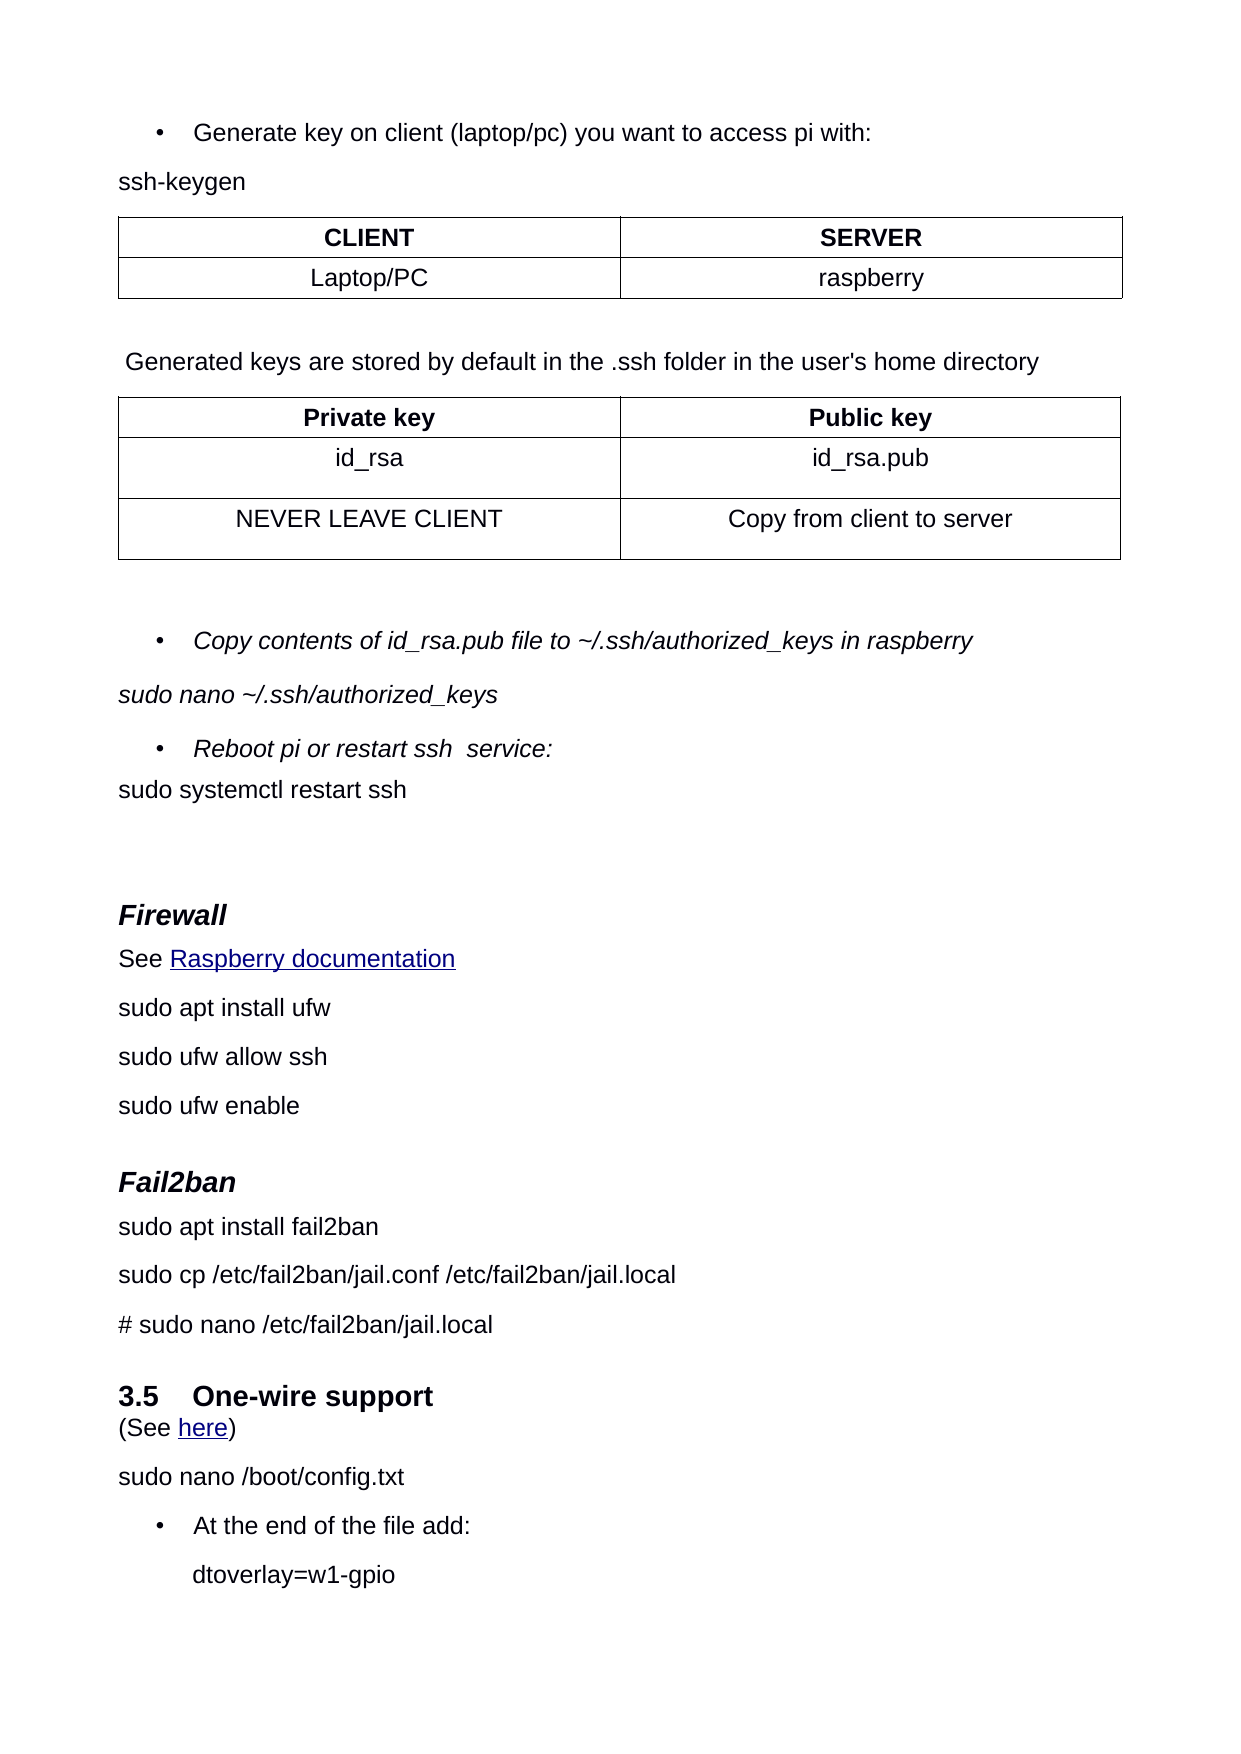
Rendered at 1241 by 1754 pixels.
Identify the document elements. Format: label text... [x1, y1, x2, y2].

table_header CLIENT [119, 218, 620, 257]
text See Raspberry documentation [118, 944, 1122, 973]
table_cell id_rsa.pub [621, 438, 1120, 498]
text (See here) [118, 1413, 1122, 1442]
list Copy contents of id_rsa.pub file to ~/.ssh/authorized_keys in raspberry [156, 626, 1122, 655]
table_cell NEVER LEAVE CLIENT [119, 499, 620, 559]
table_cell Laptop/PC [119, 258, 620, 298]
text # sudo nano /etc/fail2ban/jail.local [118, 1309, 1122, 1338]
text Generated keys are stored by default in the .ssh folder in the user's home directory [118, 347, 1122, 376]
table_cell raspberry [621, 258, 1122, 298]
table_header Private key [119, 398, 620, 437]
table_cell Copy from client to server [621, 499, 1120, 559]
text sudo ufw enable [118, 1091, 1122, 1120]
text sudo apt install fail2ban [118, 1211, 1122, 1240]
table_header Public key [621, 398, 1120, 437]
text ssh-keygen [118, 167, 1122, 196]
text dtoverlay=w1-gpio [118, 1560, 1122, 1589]
list At the end of the file add: [156, 1511, 1122, 1540]
text sudo cp /etc/fail2ban/jail.conf /etc/fail2ban/jail.local [118, 1261, 1122, 1289]
text sudo nano ~/.ssh/authorized_keys [118, 680, 1122, 709]
table_cell id_rsa [119, 438, 620, 498]
subtitle One-wire support [118, 1379, 1122, 1413]
text sudo systemctl restart ssh [118, 775, 1122, 804]
text sudo nano /boot/config.txt [118, 1462, 1122, 1491]
list Generate key on client (laptop/pc) you want to access pi with: [156, 118, 1122, 147]
text sudo apt install ufw [118, 993, 1122, 1022]
text sudo ufw allow ssh [118, 1042, 1122, 1071]
subtitle Fail2ban [118, 1165, 1122, 1199]
subtitle Firewall [118, 898, 1122, 932]
list Reboot pi or restart ssh service: [156, 734, 1122, 762]
table_header SERVER [621, 218, 1122, 257]
